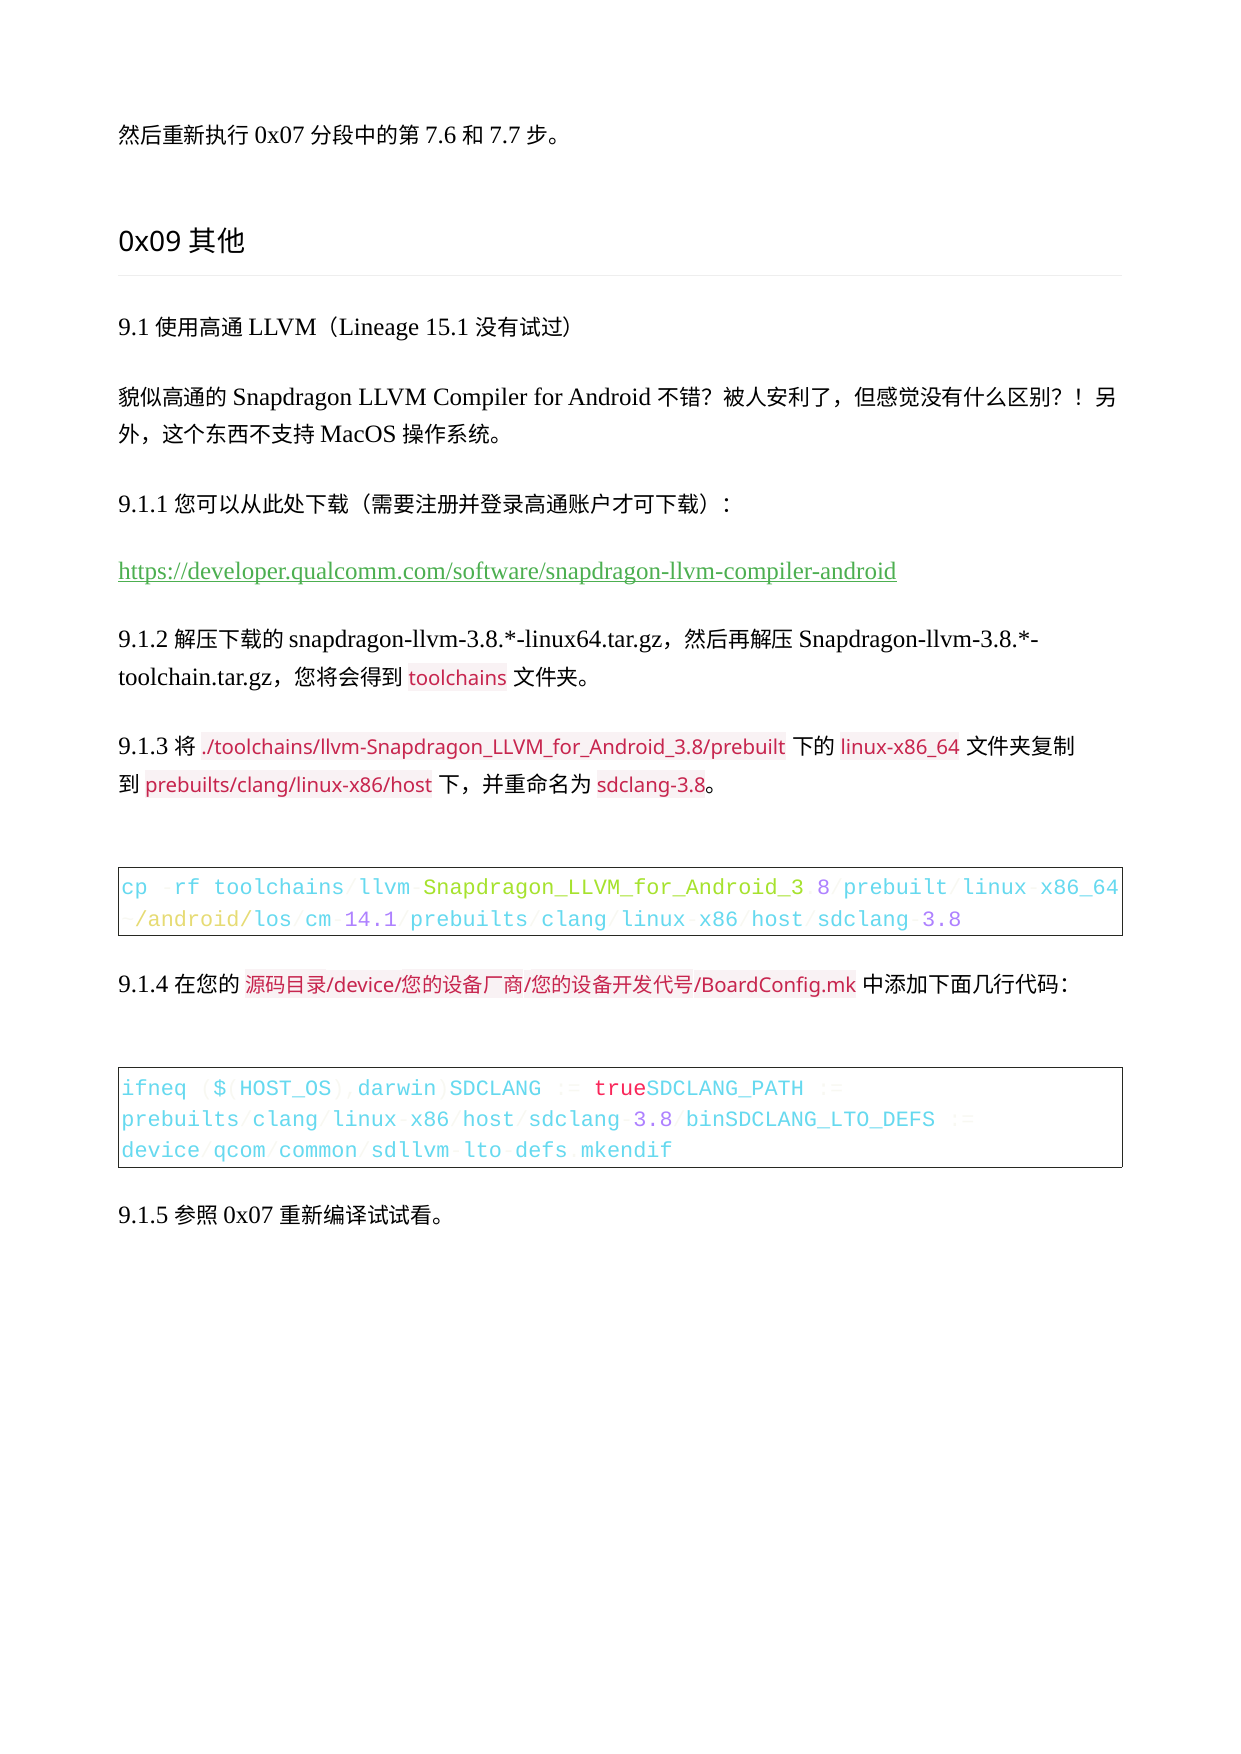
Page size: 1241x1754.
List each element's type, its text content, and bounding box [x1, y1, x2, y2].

text 9.1.4 在您的 源码目录/device/您的设备厂商/您的设备开发代号/BoardConfig.mk 中添加下面几行代码： [118, 967, 1122, 998]
text https://developer.qualcomm.com/software/snapdragon-llvm-compiler-android [118, 556, 1122, 584]
text 貌似高通的 Snapdragon LLVM Compiler for Android 不错？被人安利了，但感觉没有什么区别？！另外，这个东西不支持 MacOS 操作系统。 [118, 379, 1122, 449]
text ifneq ($(HOST_OS),darwin)SDCLANG := trueSDCLANG_PATH := prebuilts/clang/linux-x86/host/sdclang-3.8/binSDCLANG_LTO_DEFS := device/qcom/common/sdllvm-lto-defs.mkendif [119, 1068, 1122, 1167]
text cp -rf toolchains/llvm-Snapdragon_LLVM_for_Android_3.8/prebuilt/linux-x86_64 ~/android/los/cm-14.1/prebuilts/clang/linux-x86/host/sdclang-3.8 [119, 868, 1122, 935]
subtitle 0x09 其他 [118, 218, 1122, 275]
text 9.1.3 将 ./toolchains/llvm-Snapdragon_LLVM_for_Android_3.8/prebuilt 下的 linux-x86_64 文件夹复制到 prebuilts/clang/linux-x86/host 下，并重命名为 sdclang-3.8。 [118, 729, 1122, 798]
text 9.1.5 参照 0x07 重新编译试试看。 [118, 1198, 1122, 1230]
text 9.1.2 解压下载的 snapdragon-llvm-3.8.*-linux64.tar.gz，然后再解压 Snapdragon-llvm-3.8.*-toolchain.tar.gz，您将会得到 toolchains 文件夹。 [118, 622, 1122, 691]
text 然后重新执行 0x07 分段中的第 7.6 和 7.7 步。 [118, 118, 1122, 150]
text 9.1 使用高通 LLVM（Lineage 15.1 没有试过） [118, 310, 1122, 342]
text 9.1.1 您可以从此处下载（需要注册并登录高通账户才可下载）： [118, 487, 1122, 518]
